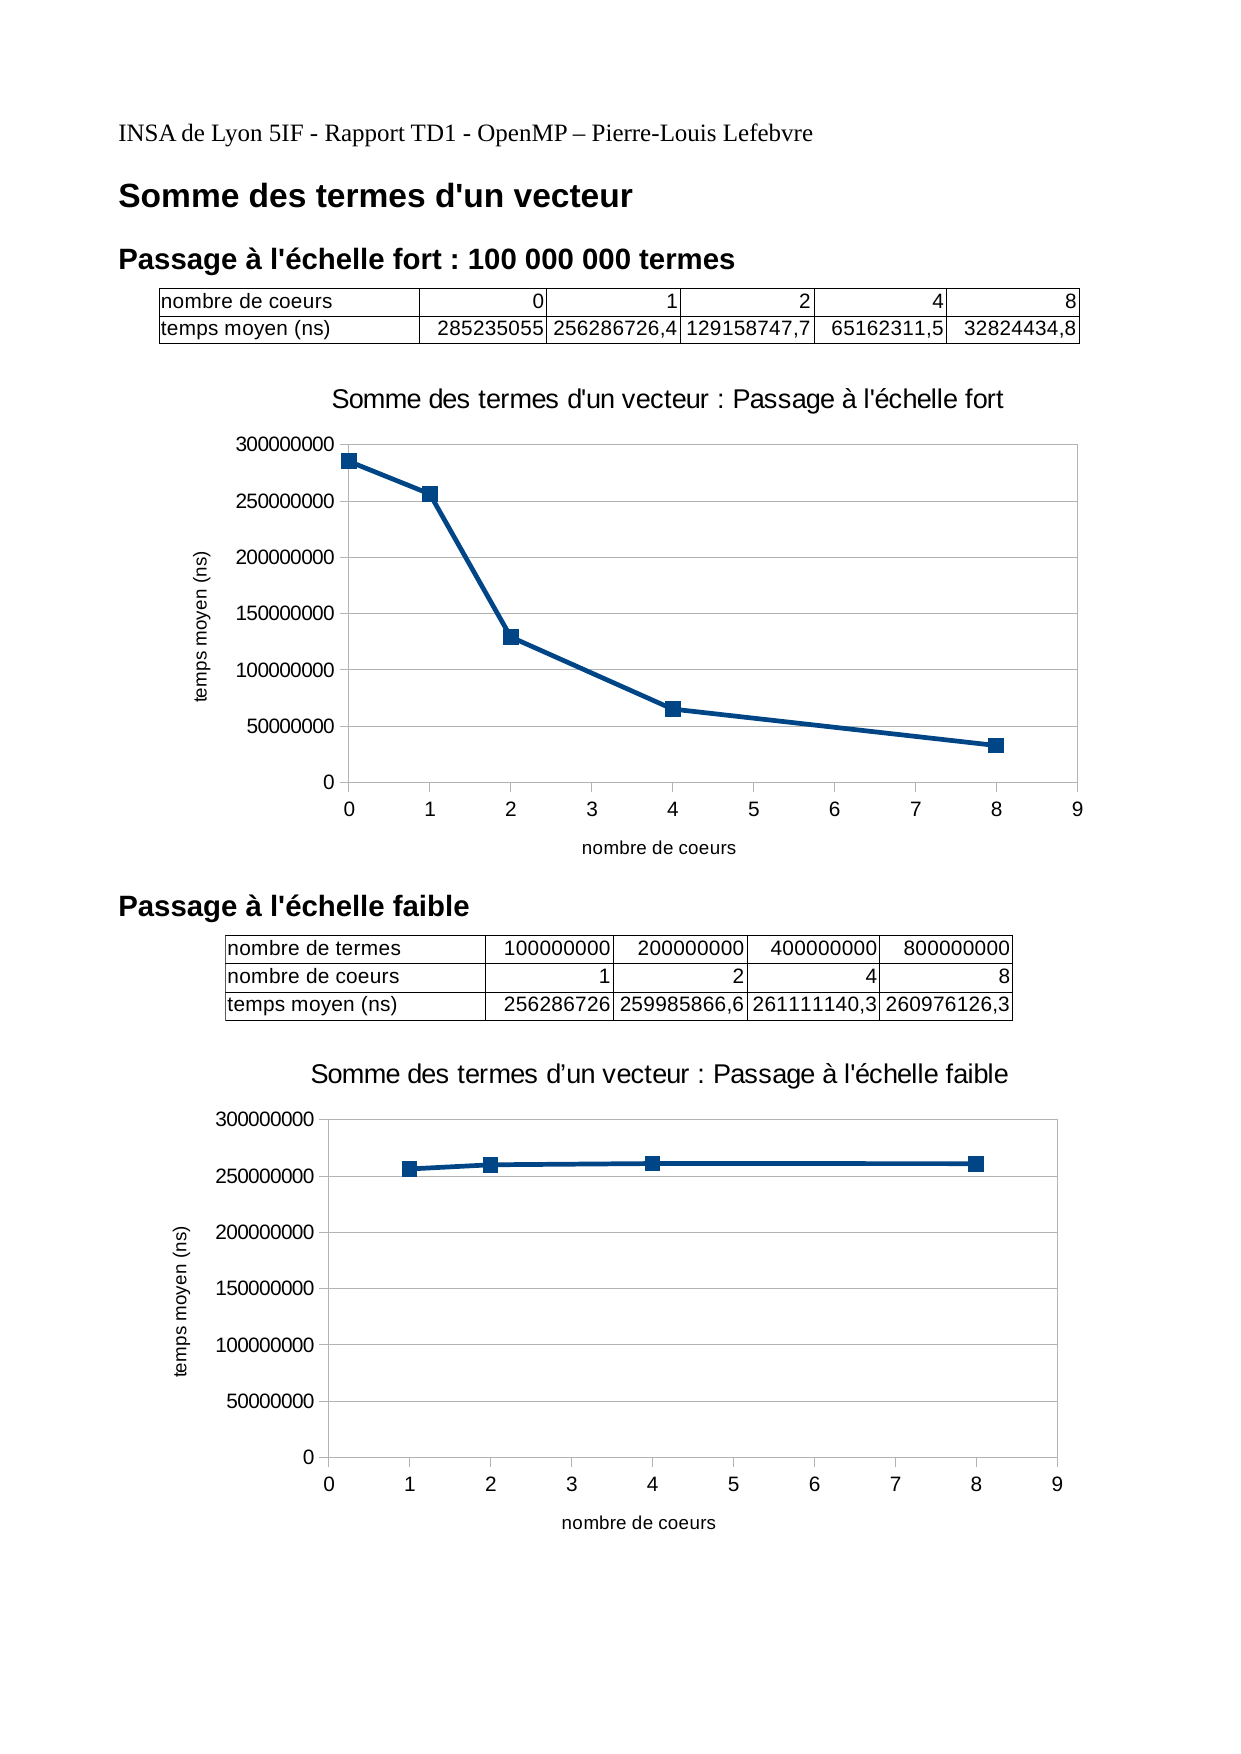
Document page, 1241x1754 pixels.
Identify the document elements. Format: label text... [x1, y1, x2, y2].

subtitle Somme des termes d'un vecteur [118, 176, 1122, 215]
subtitle Passage à l'échelle faible [118, 352, 1122, 923]
subtitle Passage à l'échelle fort : 100 000 000 termes [118, 242, 1122, 276]
